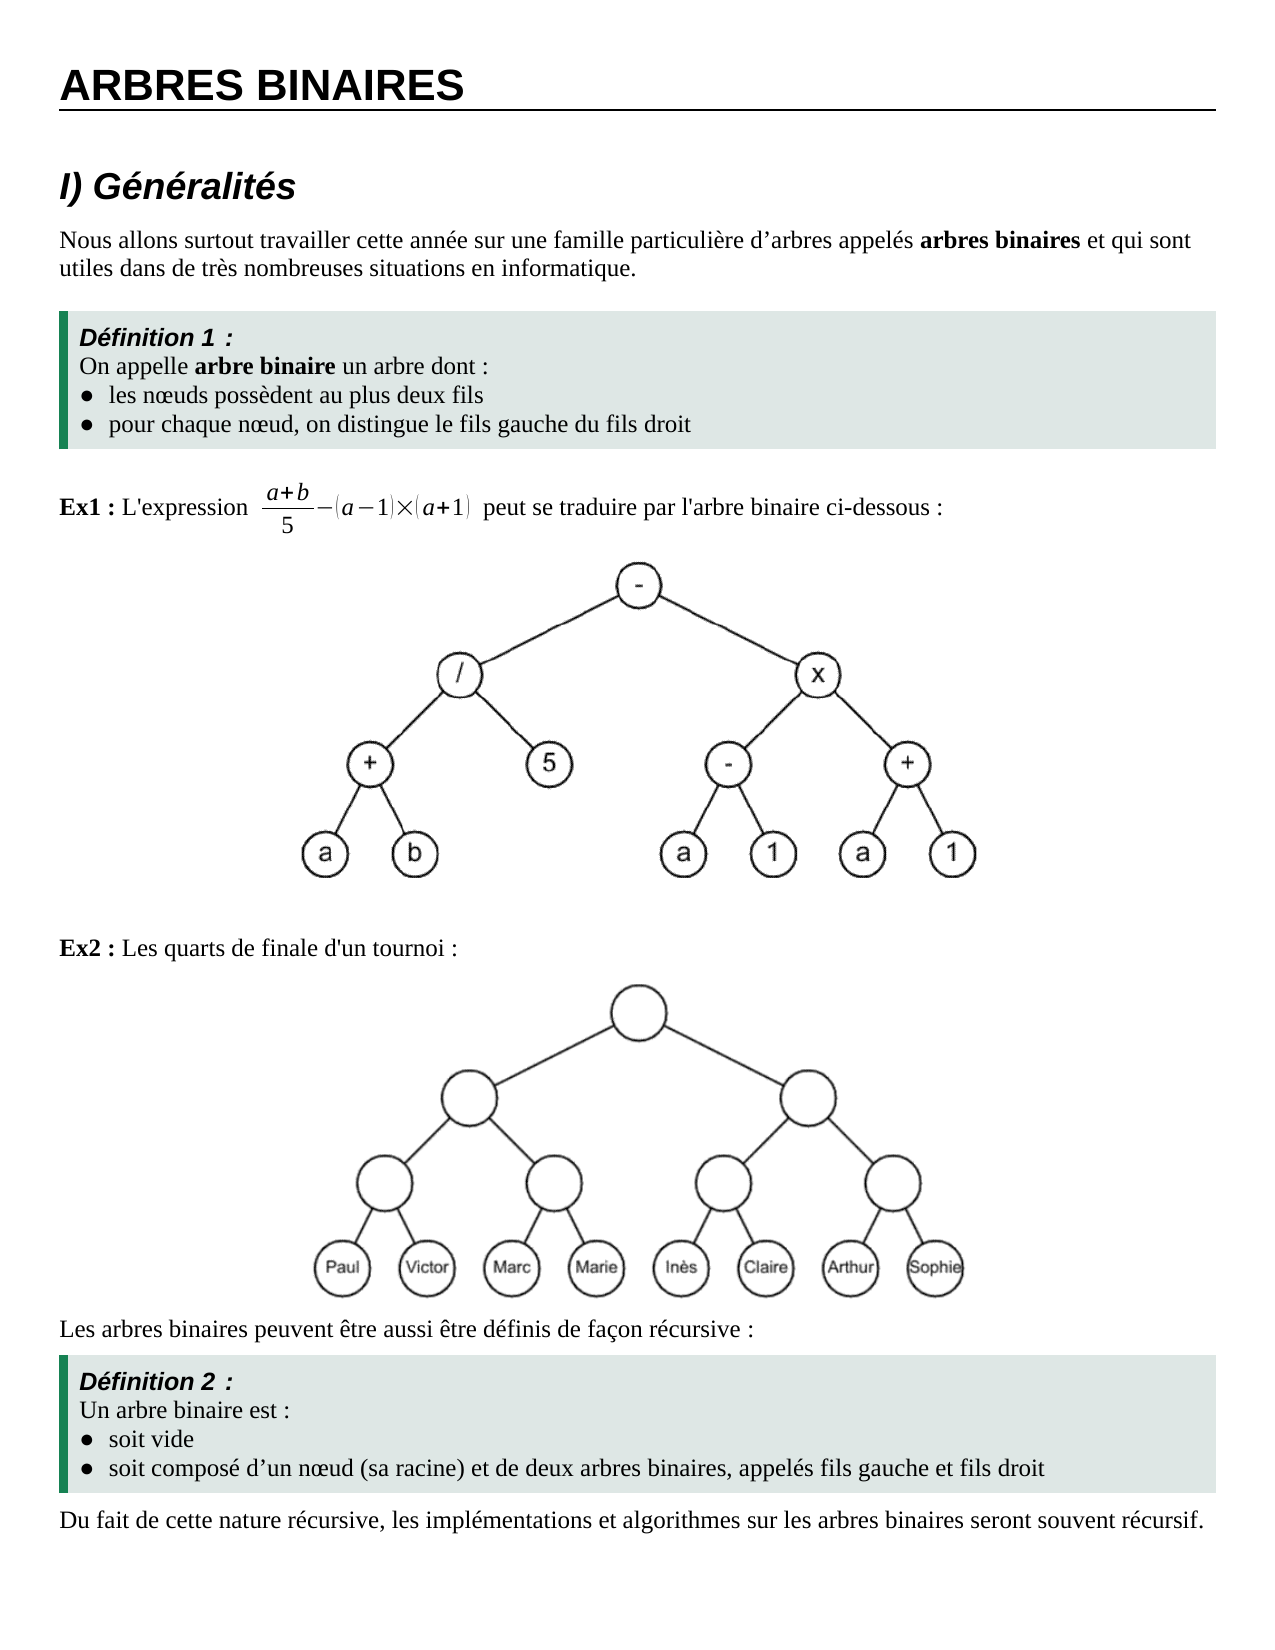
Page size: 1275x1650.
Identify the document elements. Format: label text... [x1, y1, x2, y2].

list Généralités [59, 164, 1216, 207]
list soit vide [68, 1424, 1216, 1453]
picture [294, 551, 981, 881]
text Les arbres binaires peuvent être aussi être définis de façon récursive : [59, 1314, 1216, 1343]
text Un arbre binaire est : [68, 1395, 1216, 1424]
text Nous allons surtout travailler cette année sur une famille particulière d’arbres appelés arbres binaires et qui sont utiles dans de très nombreuses situations en informatique. [59, 225, 1216, 282]
list les nœuds possèdent au plus deux fils [68, 380, 1216, 409]
list pour chaque nœud, on distingue le fils gauche du fils droit [68, 409, 1216, 449]
picture [303, 973, 972, 1303]
text On appelle arbre binaire un arbre dont : [68, 351, 1216, 380]
list soit composé d’un nœud (sa racine) et de deux arbres binaires, appelés fils gauche et fils droit [68, 1453, 1216, 1493]
text Arbres binaires [59, 59, 1216, 109]
text Ex2 : Les quarts de finale d'un tournoi : [59, 933, 1216, 962]
text Du fait de cette nature récursive, les implémentations et algorithmes sur les arbres binaires seront souvent récursif. [59, 1505, 1216, 1534]
text Ex1 : L'expression peut se traduire par l'arbre binaire ci-dessous : [59, 478, 1216, 539]
text Définition 1 : [68, 311, 1216, 351]
text Définition 2 : [68, 1355, 1216, 1395]
